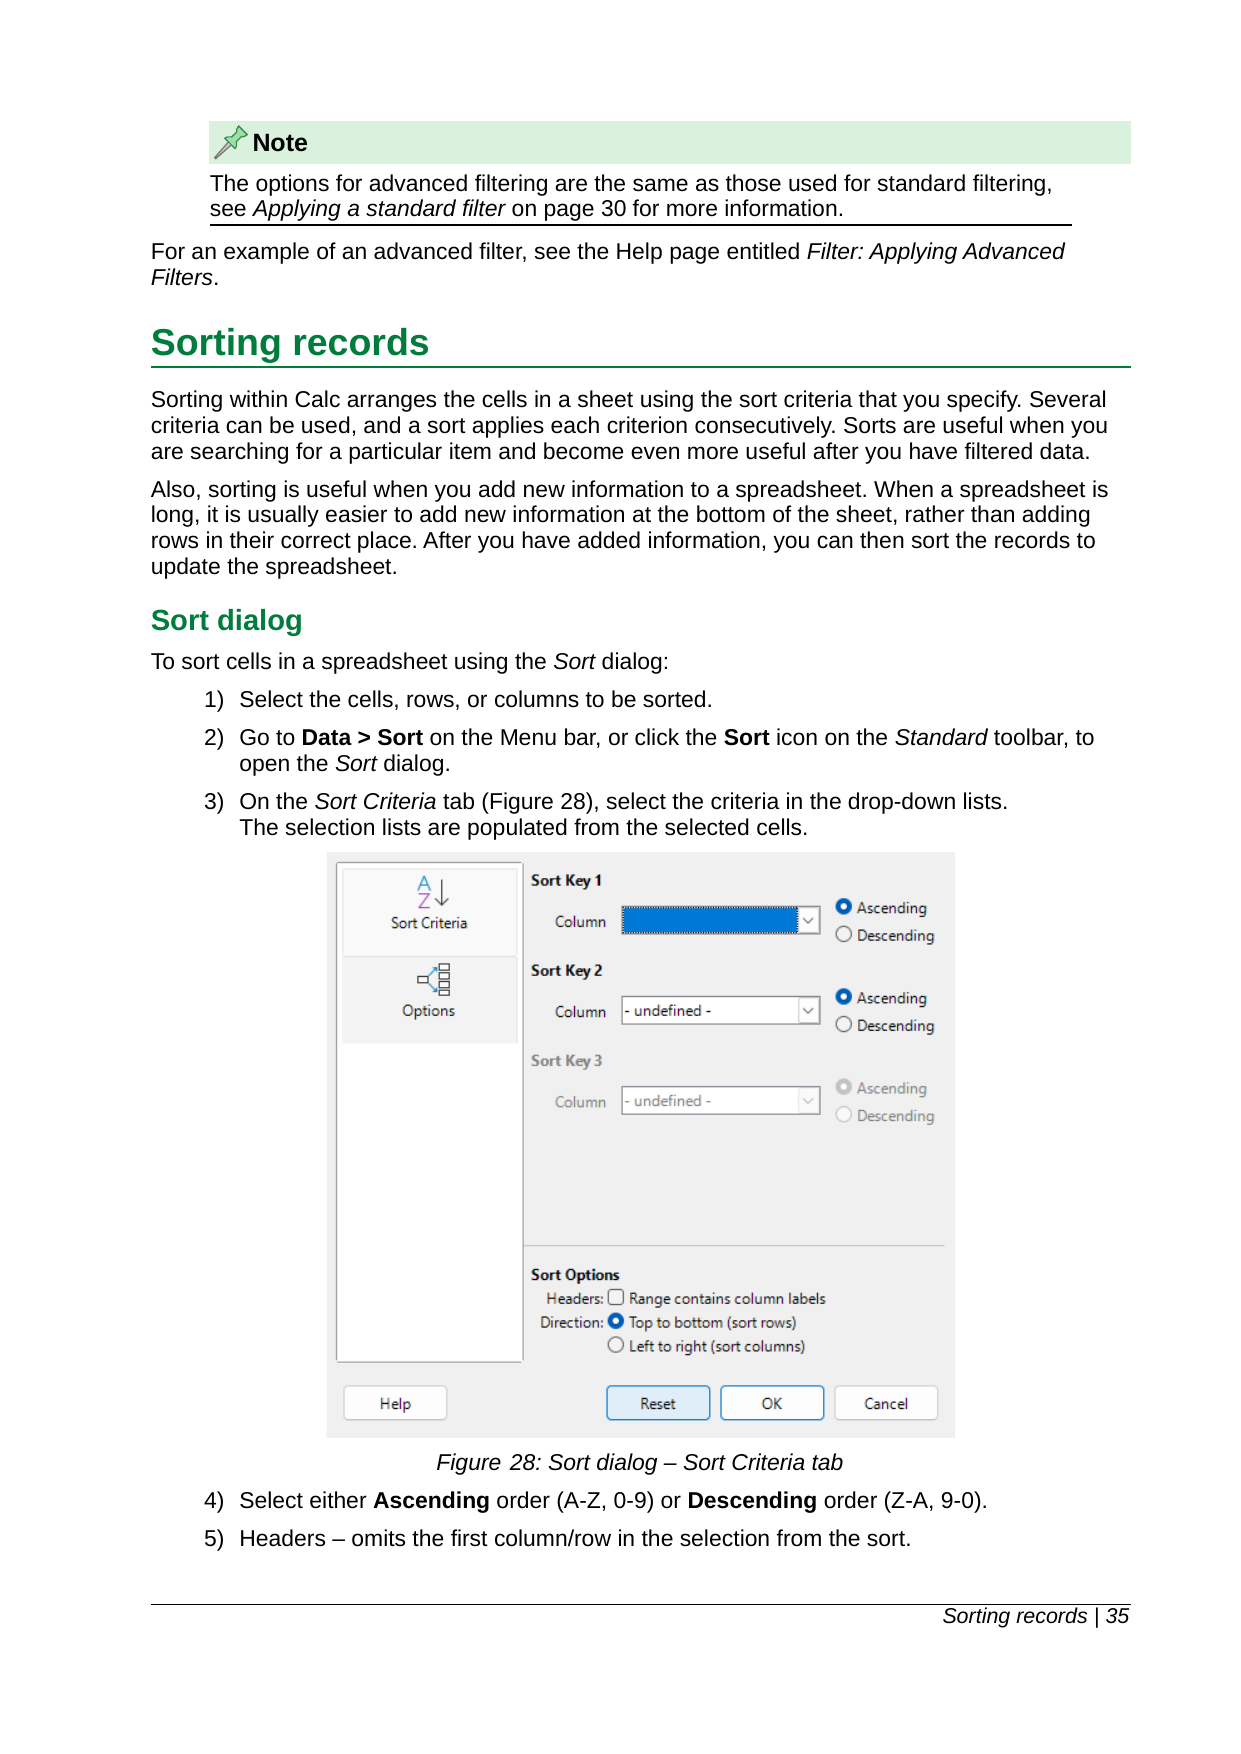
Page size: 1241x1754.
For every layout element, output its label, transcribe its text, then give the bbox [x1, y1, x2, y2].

list Select either Ascending order (A-Z, 0-9) or Descending order (Z-A, 9-0). [224, 1488, 1131, 1513]
text For an example of an advanced filter, see the Help page entitled Filter: Applying Advanced Filters. [151, 239, 1131, 290]
text Also, sorting is useful when you add new information to a spreadsheet. When a spreadsheet is long, it is usually easier to add new information at the bottom of the sheet, rather than adding rows in their correct place. After you have added information, you can then sort the records to update the spreadsheet. [151, 477, 1131, 579]
list On the Sort Criteria tab (Figure 28), select the criteria in the drop-down lists. The selection lists are populated from the selected cells. [224, 789, 1131, 840]
list To sort cells in a spreadsheet using the Sort dialog: [151, 649, 1131, 674]
list Select the cells, rows, or columns to be sorted. [224, 687, 1131, 713]
picture [326, 852, 956, 1438]
subtitle Sort dialog [151, 604, 1131, 636]
subtitle Note [209, 121, 1131, 164]
text Figure 28: Sort dialog – Sort Criteria tab [327, 1450, 955, 1475]
text The options for advanced filtering are the same as those used for standard filtering, see Applying a standard filter on page 30 for more information. [209, 170, 1072, 226]
subtitle Sorting records [151, 321, 1131, 366]
list Headers – omits the first column/row in the selection from the sort. [224, 1526, 1131, 1551]
text Sorting within Calc arranges the cells in a sheet using the sort criteria that you specify. Several criteria can be used, and a sort applies each criterion consecutively. Sorts are useful when you are searching for a particular item and become even more useful after you have filtered data. [151, 387, 1131, 464]
list Go to Data > Sort on the Menu bar, or click the Sort icon on the Standard toolbar, to open the Sort dialog. [224, 725, 1131, 776]
